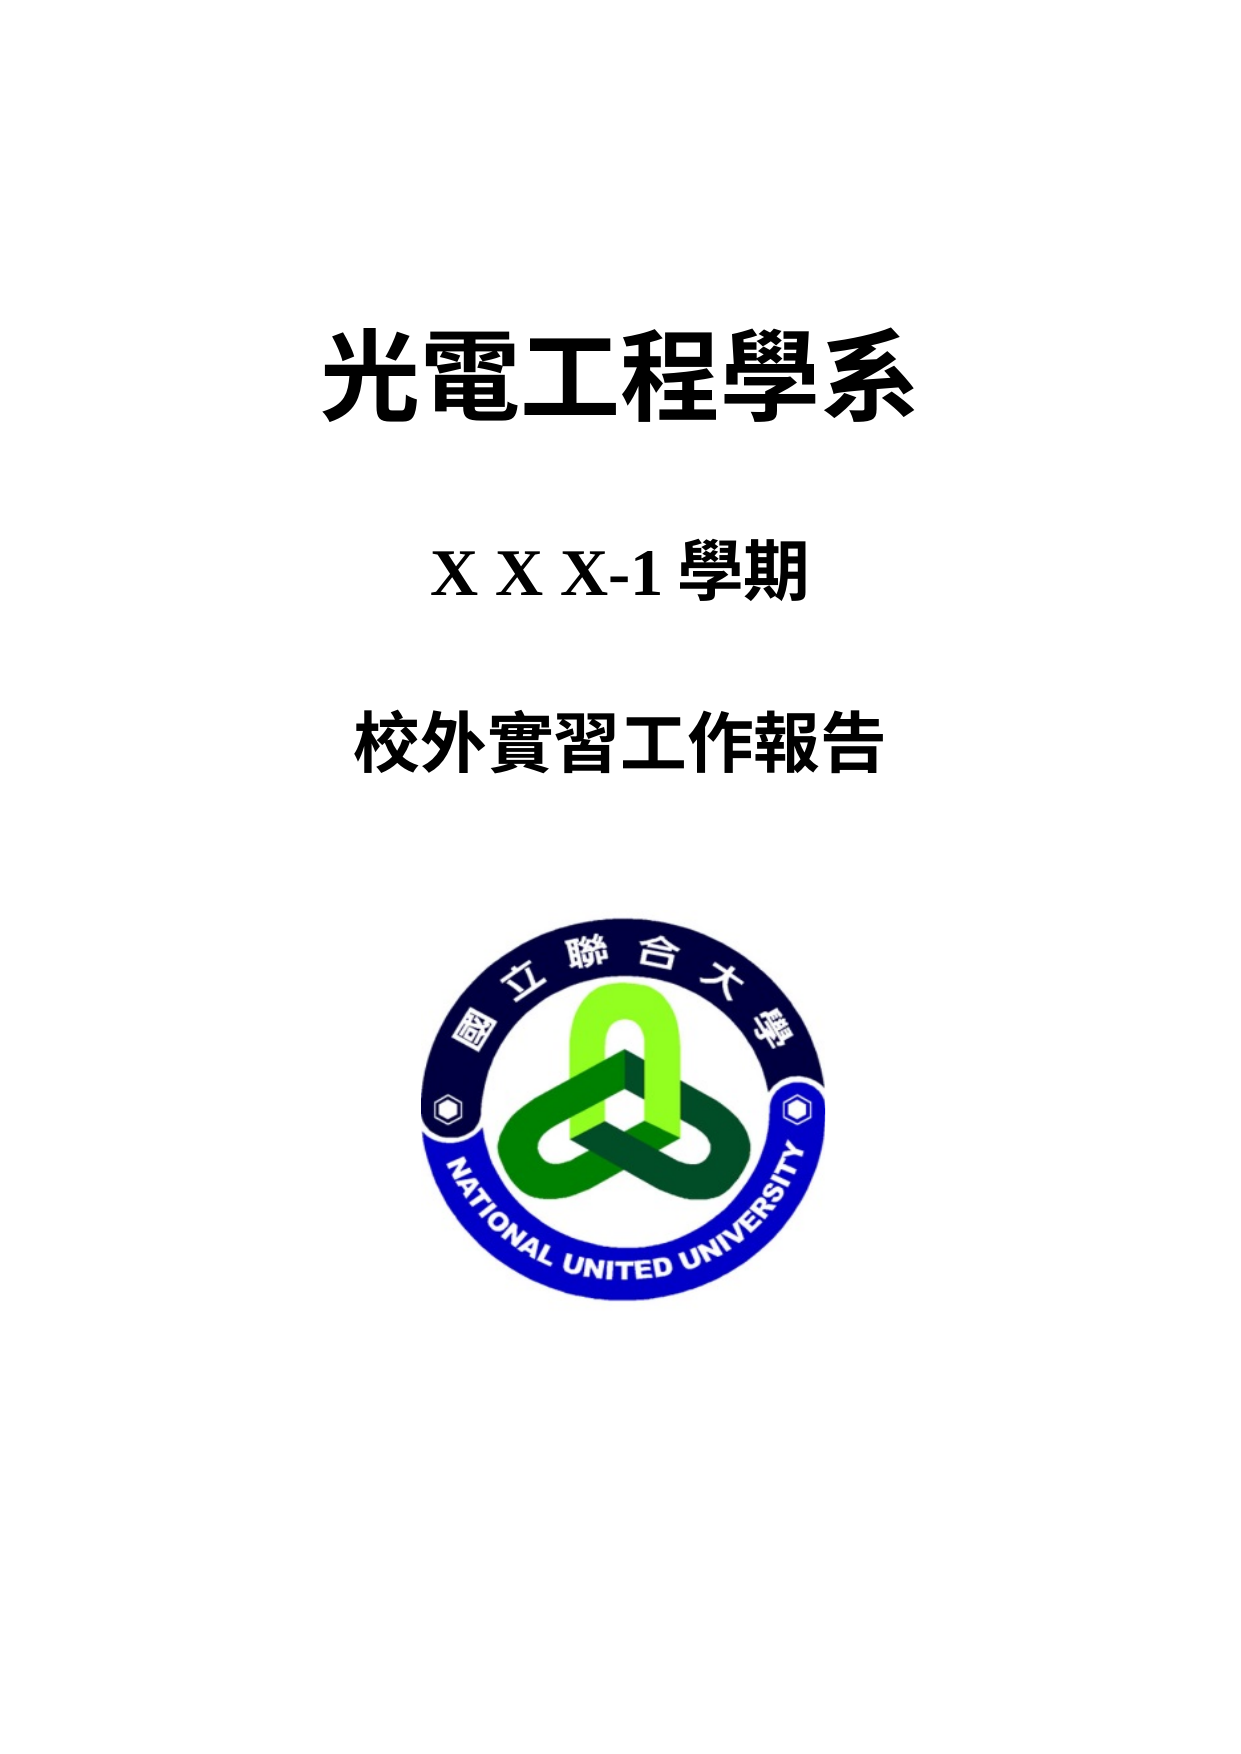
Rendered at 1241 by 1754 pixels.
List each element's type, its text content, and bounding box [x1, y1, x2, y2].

table_header [410, 911, 421, 1316]
text X X X-1學期 [118, 518, 1122, 614]
table_header [826, 911, 839, 1316]
text 校外實習工作報告 [118, 690, 1122, 787]
text 光電工程學系 [118, 297, 1122, 442]
